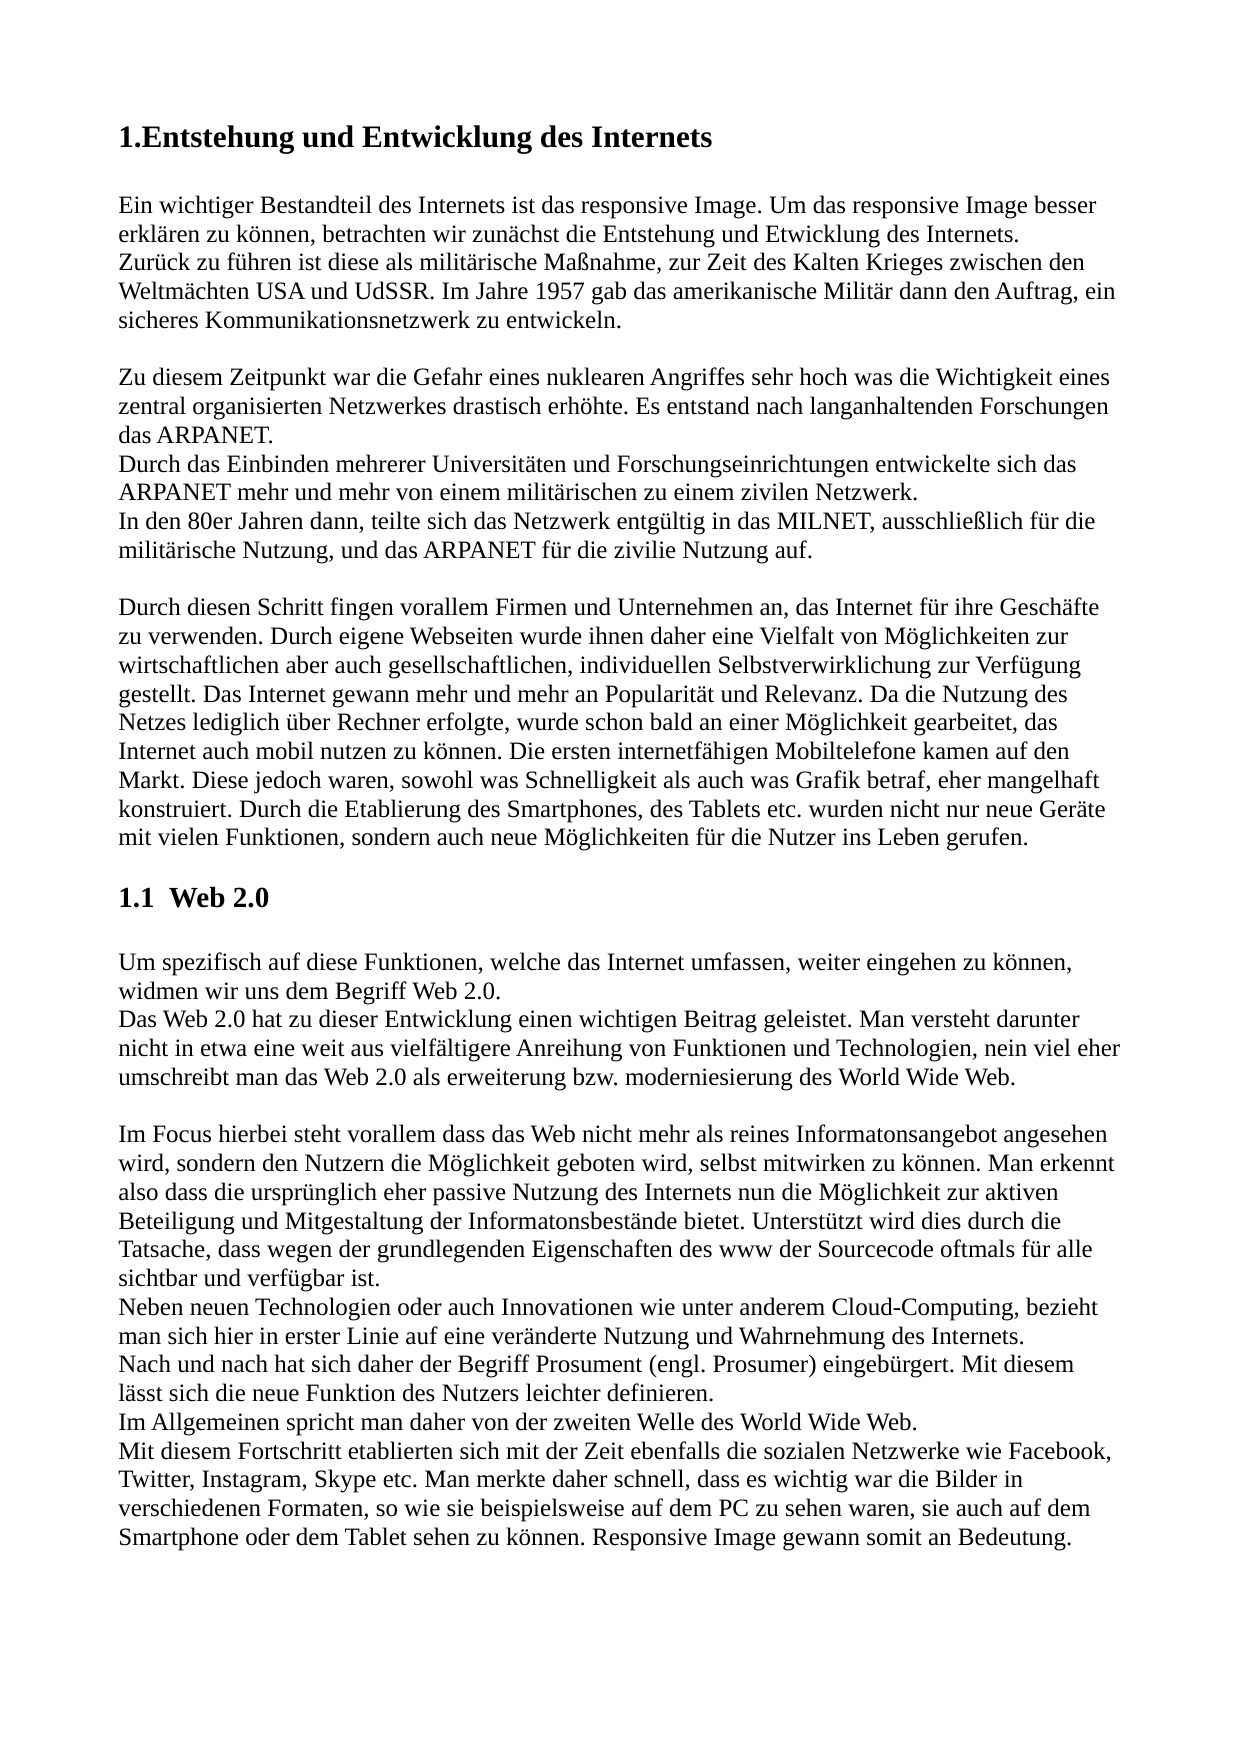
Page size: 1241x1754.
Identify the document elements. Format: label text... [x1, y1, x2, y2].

text Im Allgemeinen spricht man daher von der zweiten Welle des World Wide Web. [118, 1407, 1122, 1436]
text Zurück zu führen ist diese als militärische Maßnahme, zur Zeit des Kalten Krieges zwischen den Weltmächten USA und UdSSR. Im Jahre 1957 gab das amerikanische Militär dann den Auftrag, ein sicheres Kommunikationsnetzwerk zu entwickeln. [118, 247, 1122, 334]
text Um spezifisch auf diese Funktionen, welche das Internet umfassen, weiter eingehen zu können, widmen wir uns dem Begriff Web 2.0. [118, 947, 1122, 1004]
text In den 80er Jahren dann, teilte sich das Netzwerk entgültig in das MILNET, ausschließlich für die militärische Nutzung, und das ARPANET für die zivilie Nutzung auf. [118, 506, 1122, 564]
text 1.Entstehung und Entwicklung des Internets [118, 118, 1122, 154]
text Im Focus hierbei steht vorallem dass das Web nicht mehr als reines Informatonsangebot angesehen wird, sondern den Nutzern die Möglichkeit geboten wird, selbst mitwirken zu können. Man erkennt also dass die ursprünglich eher passive Nutzung des Internets nun die Möglichkeit zur aktiven Beteiligung und Mitgestaltung der Informatonsbestände bietet. Unterstützt wird dies durch die Tatsache, dass wegen der grundlegenden Eigenschaften des www der Sourcecode oftmals für alle sichtbar und verfügbar ist. [118, 1119, 1122, 1292]
text Durch das Einbinden mehrerer Universitäten und Forschungseinrichtungen entwickelte sich das ARPANET mehr und mehr von einem militärischen zu einem zivilen Netzwerk. [118, 449, 1122, 506]
text Ein wichtiger Bestandteil des Internets ist das responsive Image. Um das responsive Image besser erklären zu können, betrachten wir zunächst die Entstehung und Etwicklung des Internets. [118, 190, 1122, 247]
text Neben neuen Technologien oder auch Innovationen wie unter anderem Cloud-Computing, bezieht man sich hier in erster Linie auf eine veränderte Nutzung und Wahrnehmung des Internets. [118, 1292, 1122, 1349]
text Nach und nach hat sich daher der Begriff Prosument (engl. Prosumer) eingebürgert. Mit diesem lässt sich die neue Funktion des Nutzers leichter definieren. [118, 1349, 1122, 1407]
text Das Web 2.0 hat zu dieser Entwicklung einen wichtigen Beitrag geleistet. Man versteht darunter nicht in etwa eine weit aus vielfältigere Anreihung von Funktionen und Technologien, nein viel eher umschreibt man das Web 2.0 als erweiterung bzw. moderniesierung des World Wide Web. [118, 1004, 1122, 1091]
text 1.1 Web 2.0 [118, 880, 1122, 913]
text Durch diesen Schritt fingen vorallem Firmen und Unternehmen an, das Internet für ihre Geschäfte zu verwenden. Durch eigene Webseiten wurde ihnen daher eine Vielfalt von Möglichkeiten zur wirtschaftlichen aber auch gesellschaftlichen, individuellen Selbstverwirklichung zur Verfügung gestellt. Das Internet gewann mehr und mehr an Popularität und Relevanz. Da die Nutzung des Netzes lediglich über Rechner erfolgte, wurde schon bald an einer Möglichkeit gearbeitet, das Internet auch mobil nutzen zu können. Die ersten internetfähigen Mobiltelefone kamen auf den Markt. Diese jedoch waren, sowohl was Schnelligkeit als auch was Grafik betraf, eher mangelhaft konstruiert. Durch die Etablierung des Smartphones, des Tablets etc. wurden nicht nur neue Geräte mit vielen Funktionen, sondern auch neue Möglichkeiten für die Nutzer ins Leben gerufen. [118, 592, 1122, 851]
text Mit diesem Fortschritt etablierten sich mit der Zeit ebenfalls die sozialen Netzwerke wie Facebook, Twitter, Instagram, Skype etc. Man merkte daher schnell, dass es wichtig war die Bilder in verschiedenen Formaten, so wie sie beispielsweise auf dem PC zu sehen waren, sie auch auf dem Smartphone oder dem Tablet sehen zu können. Responsive Image gewann somit an Bedeutung. [118, 1436, 1122, 1551]
text Zu diesem Zeitpunkt war die Gefahr eines nuklearen Angriffes sehr hoch was die Wichtigkeit eines zentral organisierten Netzwerkes drastisch erhöhte. Es entstand nach langanhaltenden Forschungen das ARPANET. [118, 362, 1122, 449]
